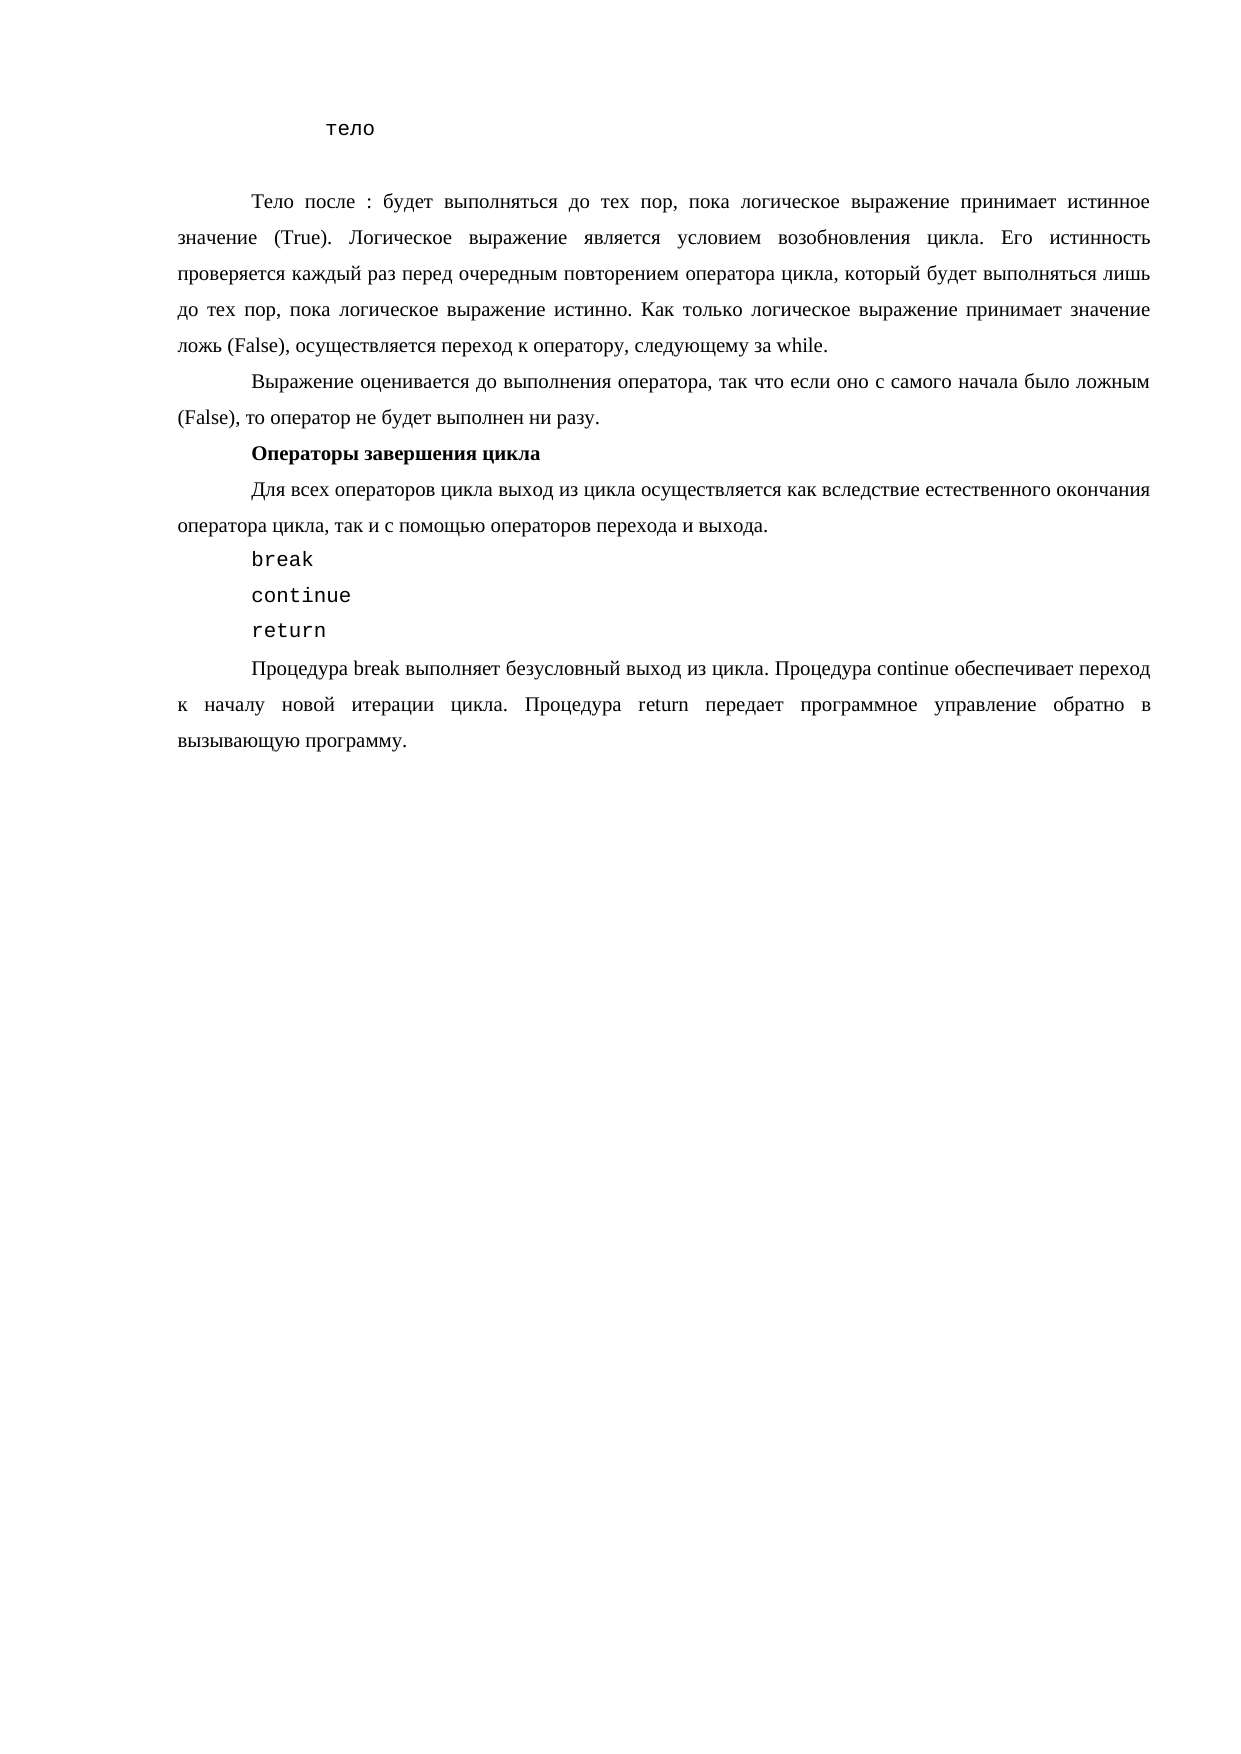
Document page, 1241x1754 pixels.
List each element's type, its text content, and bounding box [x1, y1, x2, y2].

text Выражение оценивается до выполнения оператора, так что если оно с самого начала было ложным (False), то оператор не будет выполнен ни разу. [177, 369, 1152, 429]
text Для всех операторов цикла выход из цикла осуществляется как вследствие естественного окончания оператора цикла, так и с помощью операторов перехода и выхода. [177, 477, 1152, 537]
text return [177, 620, 1152, 644]
text Операторы завершения цикла [177, 441, 1152, 465]
text Процедура break выполняет безусловный выход из цикла. Процедура continue обеспечивает переход к началу новой итерации цикла. Процедура return передает программное управление обратно в вызывающую программу. [177, 656, 1152, 752]
text break [177, 549, 1152, 573]
text continue [177, 585, 1152, 608]
text тело [177, 118, 1152, 142]
text Тело после : будет выполняться до тех пор, пока логическое выражение принимает истинное значение (True). Логическое выражение является условием возобновления цикла. Его истинность проверяется каждый раз перед очередным повторением оператора цикла, который будет выполняться лишь до тех пор, пока логическое выражение истинно. Как только логическое выражение принимает значение ложь (False), осуществляется переход к оператору, следующему за while. [177, 189, 1152, 357]
